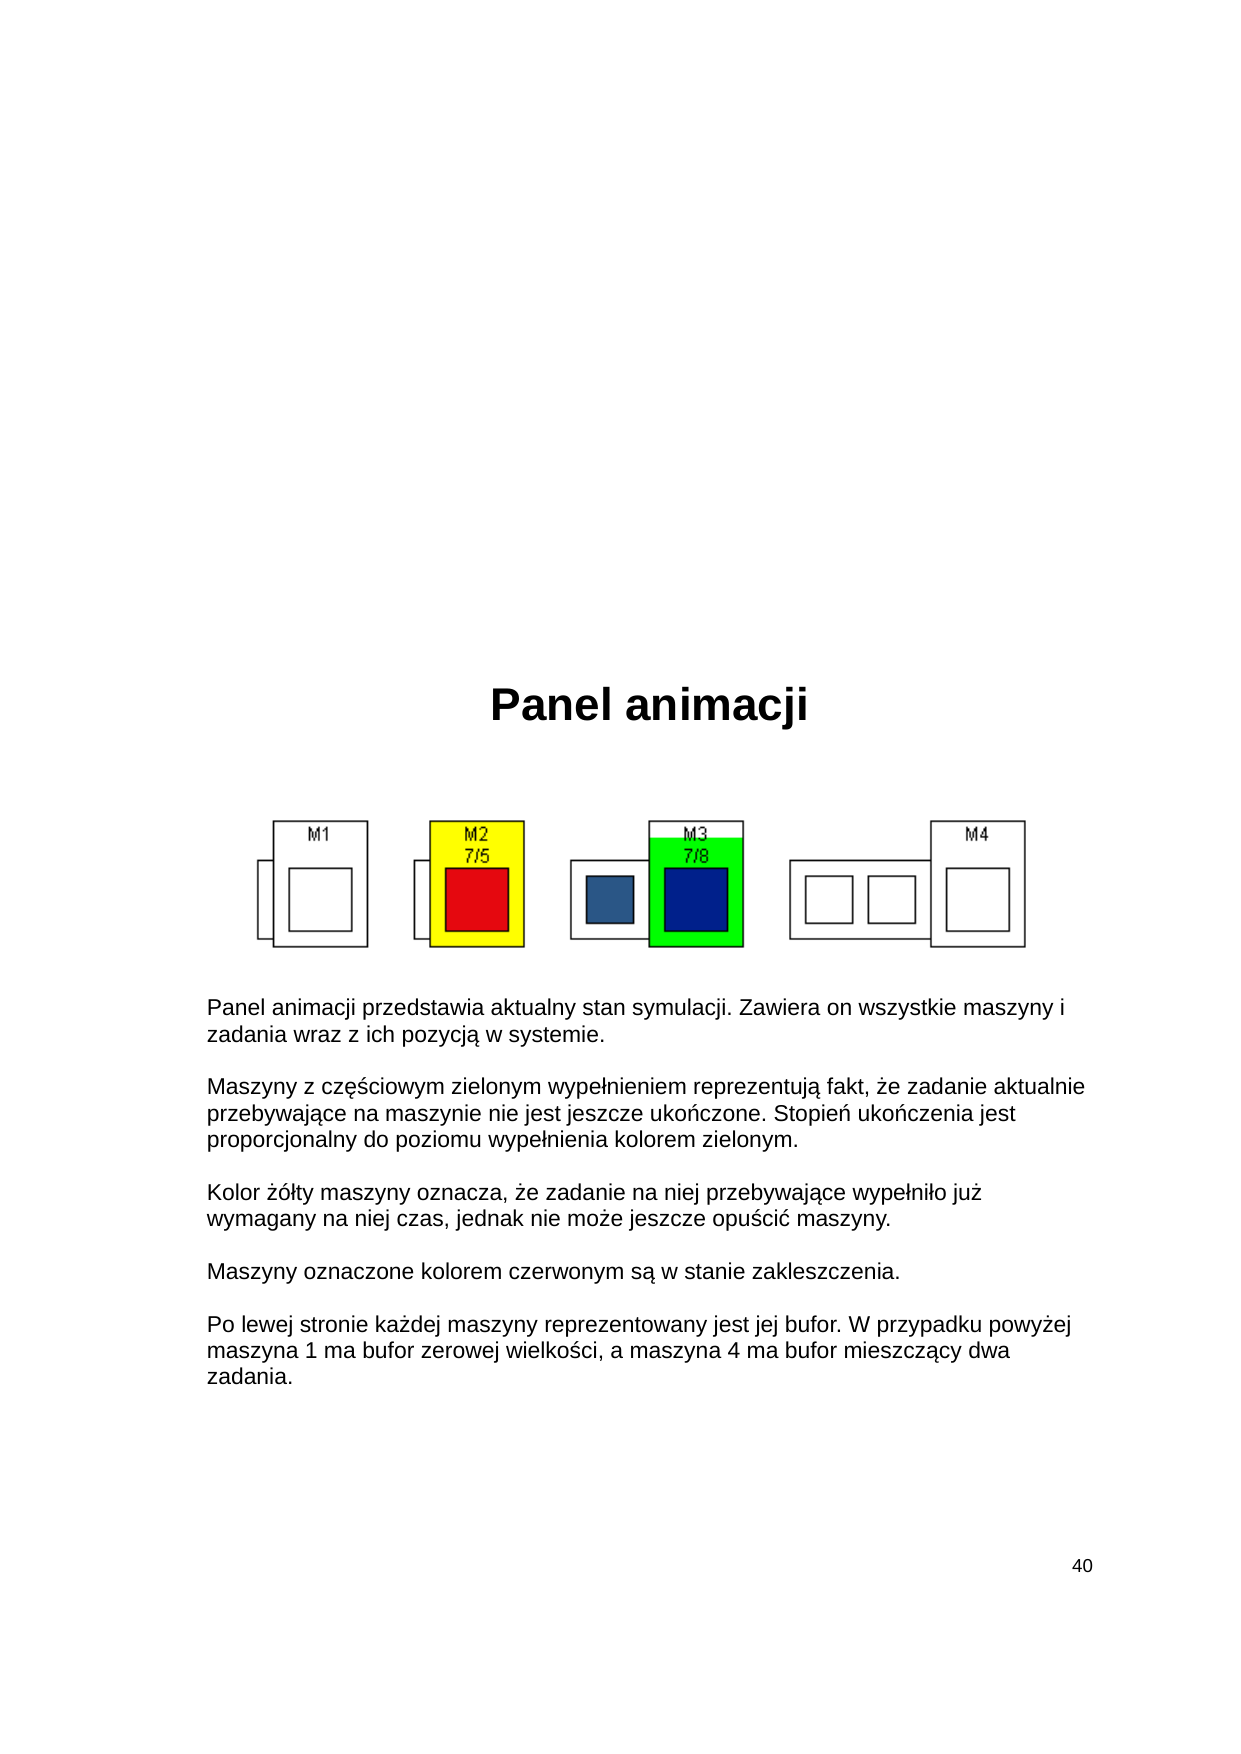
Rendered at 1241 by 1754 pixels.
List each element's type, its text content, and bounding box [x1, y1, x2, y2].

text Kolor żółty maszyny oznacza, że zadanie na niej przebywające wypełniło już wymagany na niej czas, jednak nie może jeszcze opuścić maszyny. [207, 1179, 1093, 1231]
text Po lewej stronie każdej maszyny reprezentowany jest jej bufor. W przypadku powyżej maszyna 1 ma bufor zerowej wielkości, a maszyna 4 ma bufor mieszczący dwa zadania. [207, 1311, 1093, 1416]
text Maszyny z częściowym zielonym wypełnieniem reprezentują fakt, że zadanie aktualnie przebywające na maszynie nie jest jeszcze ukończone. Stopień ukończenia jest proporcjonalny do poziomu wypełnienia kolorem zielonym. [207, 1073, 1093, 1152]
text Panel animacji przedstawia aktualny stan symulacji. Zawiera on wszystkie maszyny i zadania wraz z ich pozycją w systemie. [207, 783, 1093, 1047]
text Panel animacji [207, 678, 1093, 731]
text Maszyny oznaczone kolorem czerwonym są w stanie zakleszczenia. [207, 1258, 1093, 1284]
picture [248, 783, 1051, 995]
